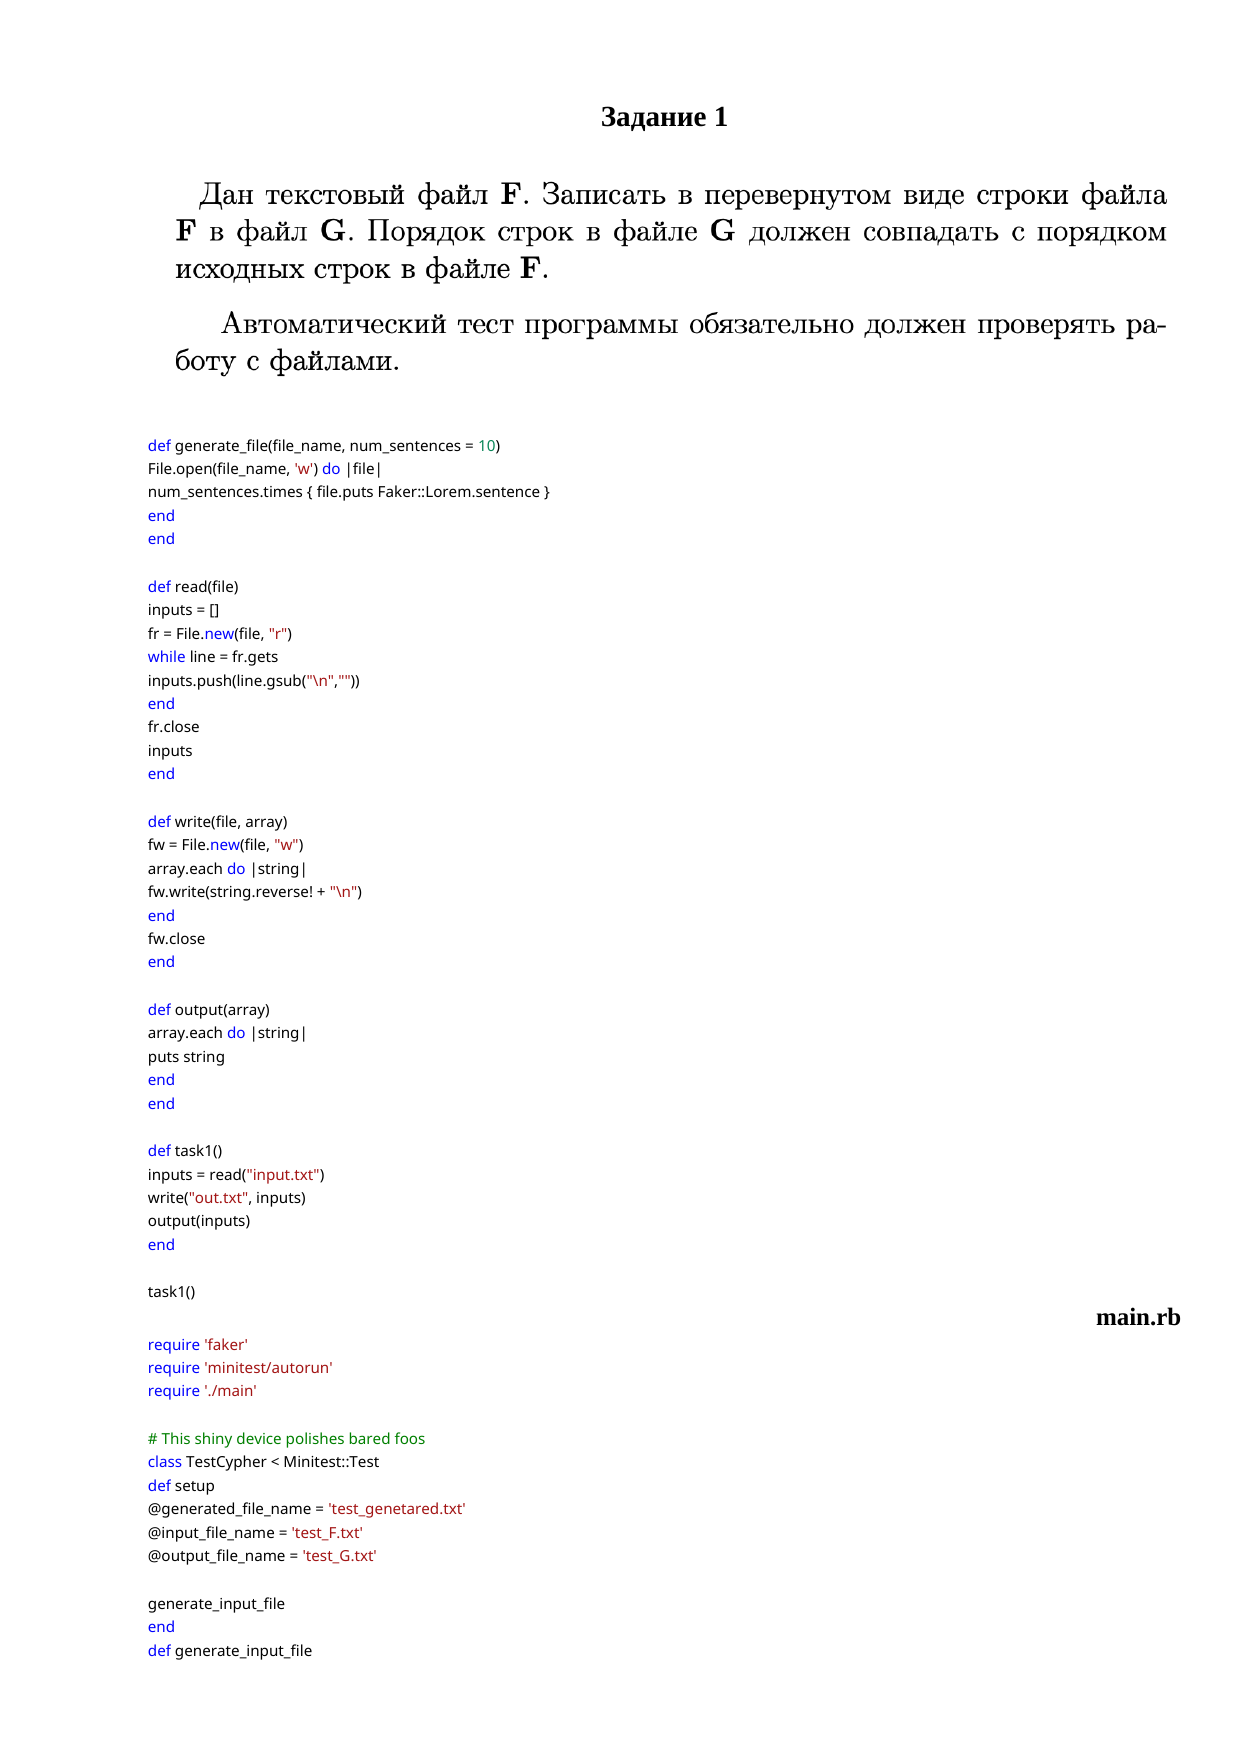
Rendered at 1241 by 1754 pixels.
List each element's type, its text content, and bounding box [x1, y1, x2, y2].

text def task1() [148, 1138, 1181, 1161]
text end [148, 526, 1181, 549]
text task1() [148, 1279, 1181, 1302]
text end [148, 690, 1181, 714]
text @input_file_name = 'test_F.txt' [148, 1519, 1181, 1543]
text @generated_file_name = 'test_genetared.txt' [148, 1496, 1181, 1519]
text require 'faker' [148, 1331, 1181, 1354]
text def generate_input_file [148, 1637, 1181, 1660]
text def generate_file(file_name, num_sentences = 10) [148, 435, 1181, 455]
text inputs = read("input.txt") [148, 1161, 1181, 1184]
text end [148, 1067, 1181, 1090]
text end [148, 1231, 1181, 1255]
text main.rb [148, 1302, 1181, 1331]
text array.each do |string| [148, 1020, 1181, 1043]
text inputs [148, 737, 1181, 761]
text def output(array) [148, 996, 1181, 1020]
text require './main' [148, 1378, 1181, 1401]
text puts string [148, 1043, 1181, 1067]
text end [148, 902, 1181, 925]
text array.each do |string| [148, 855, 1181, 878]
text generate_input_file [148, 1590, 1181, 1613]
text fr.close [148, 714, 1181, 737]
text def read(file) [148, 573, 1181, 597]
text fr = File.new(file, "r") [148, 620, 1181, 643]
text write("out.txt", inputs) [148, 1184, 1181, 1208]
text inputs = [] [148, 597, 1181, 620]
text end [148, 949, 1181, 972]
text inputs.push(line.gsub("\n","")) [148, 667, 1181, 690]
text # This shiny device polishes bared foos [148, 1425, 1181, 1449]
text while line = fr.gets [148, 643, 1181, 667]
text fw = File.new(file, "w") [148, 832, 1181, 855]
text def setup [148, 1472, 1181, 1496]
text fw.close [148, 925, 1181, 949]
text class TestCypher < Minitest::Test [148, 1449, 1181, 1472]
picture [147, 166, 1182, 402]
text @output_file_name = 'test_G.txt' [148, 1543, 1181, 1566]
text num_sentences.times { file.puts Faker::Lorem.sentence } [148, 479, 1181, 502]
text fw.write(string.reverse! + "\n") [148, 878, 1181, 902]
text output(inputs) [148, 1208, 1181, 1231]
text end [148, 502, 1181, 526]
text end [148, 1613, 1181, 1637]
text def write(file, array) [148, 808, 1181, 832]
text Задание 1 [148, 99, 1181, 133]
text require 'minitest/autorun' [148, 1354, 1181, 1378]
text File.open(file_name, 'w') do |file| [148, 455, 1181, 479]
text end [148, 1090, 1181, 1113]
text end [148, 761, 1181, 784]
